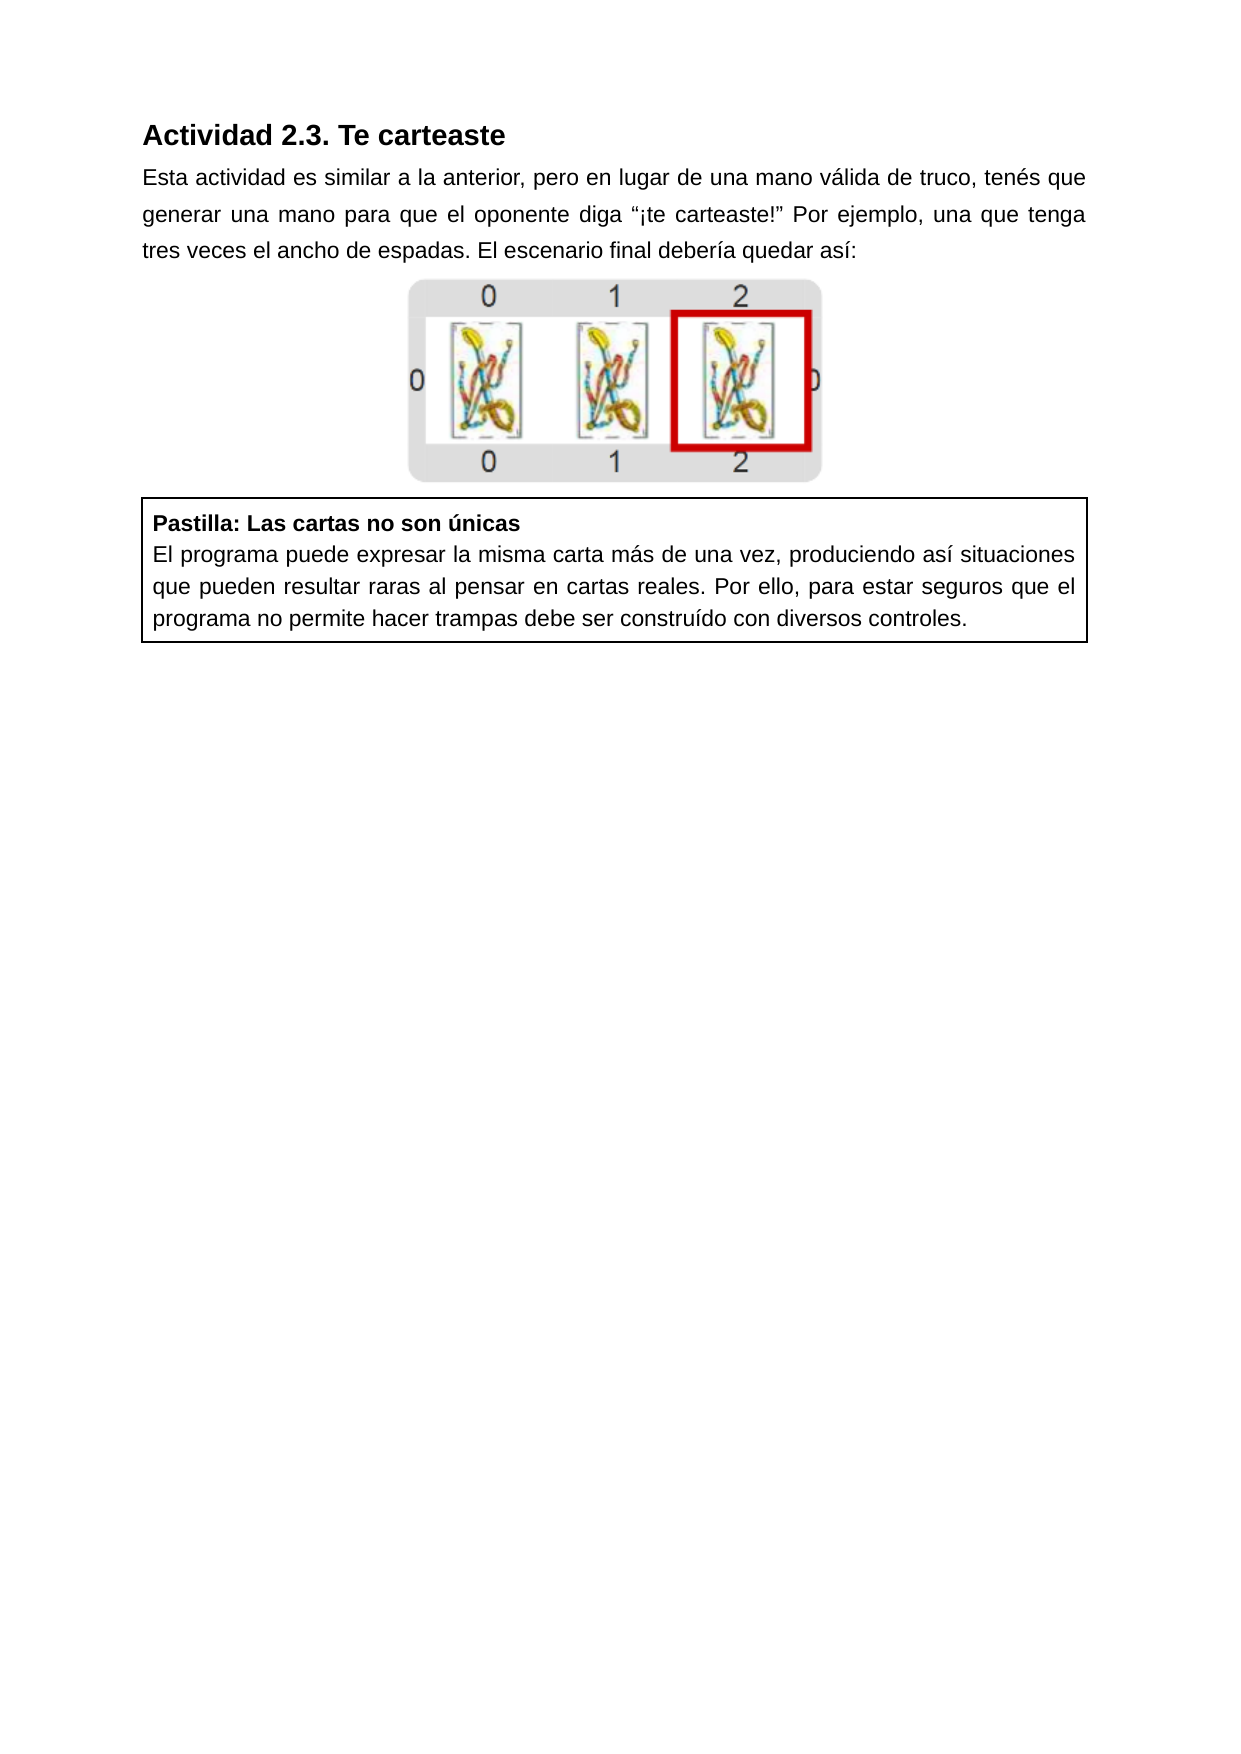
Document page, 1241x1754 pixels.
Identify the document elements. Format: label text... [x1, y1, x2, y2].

text Actividad 2.3. Te carteaste [142, 118, 1087, 152]
picture [402, 273, 827, 488]
table_header Pastilla: Las cartas no son únicas El programa puede expresar la misma carta más de una vez, produciendo así situaciones que pueden resultar raras al pensar en cartas reales. Por ello, para estar seguros que el programa no permite hacer trampas debe ser construído con diversos controles. [143, 499, 1086, 641]
text Esta actividad es similar a la anterior, pero en lugar de una mano válida de truco, tenés que generar una mano para que el oponente diga “¡te carteaste!” Por ejemplo, una que tenga tres veces el ancho de espadas. El escenario final debería quedar así: [142, 164, 1087, 263]
